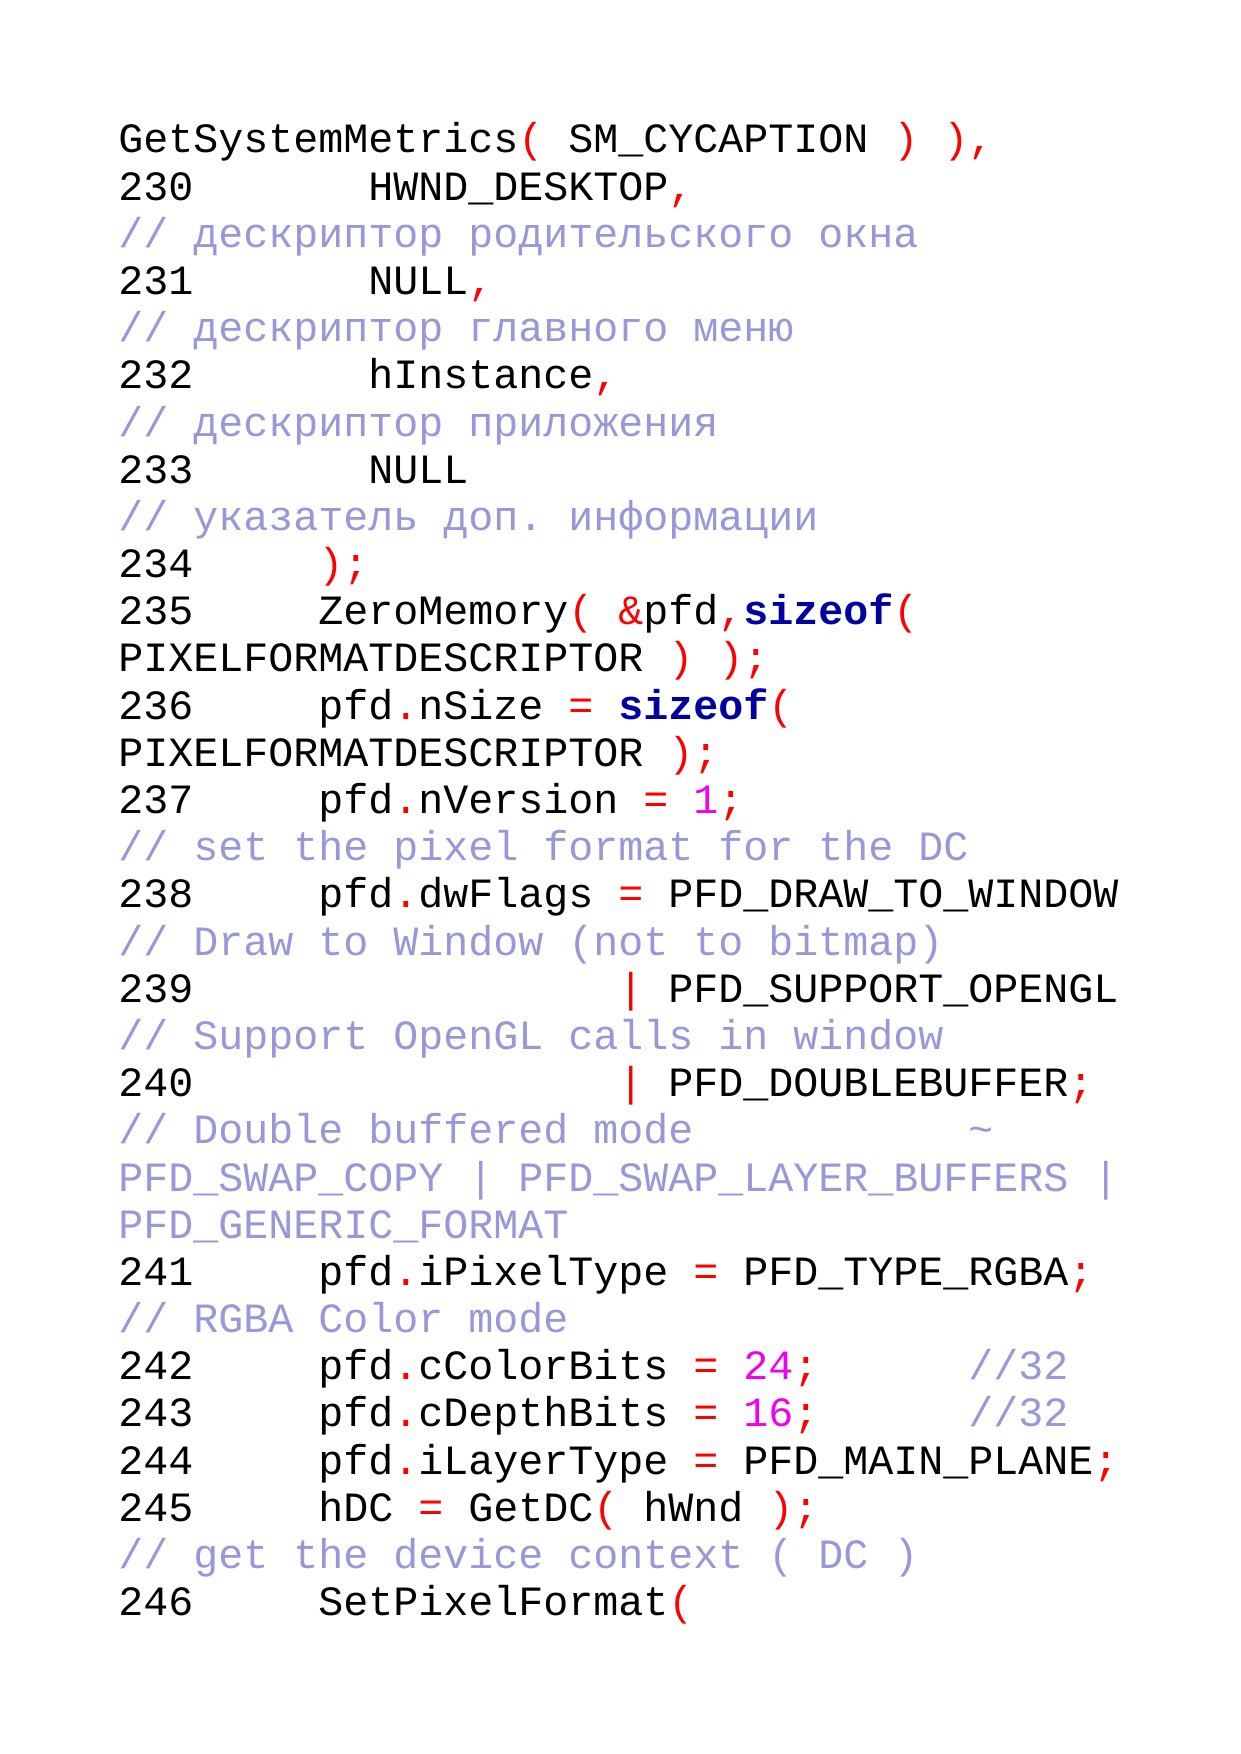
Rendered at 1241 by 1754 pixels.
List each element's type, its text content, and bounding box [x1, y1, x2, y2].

subtitle 243 pfd.cDepthBits = 16; //32 [693, 1392, 1122, 1439]
subtitle 234 ); [118, 543, 1122, 590]
subtitle 232 hInstance, // дескриптор приложения [118, 354, 1122, 448]
subtitle 230 HWND_DESKTOP, // дескриптор родительского окна [118, 165, 1122, 260]
subtitle 243 pfd.cDepthBits = 16; //32 [118, 1392, 318, 1439]
subtitle 244 pfd.iLayerType = PFD_MAIN_PLANE; [118, 1439, 318, 1487]
subtitle 239 | PFD_SUPPORT_OPENGL // Support OpenGL calls in window [118, 967, 1122, 1062]
subtitle 229 + GetSystemMetrics( SM_CYCAPTION ) ), [518, 118, 568, 165]
subtitle 244 pfd.iLayerType = PFD_MAIN_PLANE; [693, 1439, 743, 1487]
subtitle 242 pfd.cColorBits = 24; //32 [118, 1345, 318, 1392]
subtitle 235 ZeroMemory( &pfd,sizeof( PIXELFORMATDESCRIPTOR ) ); [668, 590, 1122, 684]
subtitle 229 + GetSystemMetrics( SM_CYCAPTION ) ), [893, 118, 1122, 165]
subtitle 244 pfd.iLayerType = PFD_MAIN_PLANE; [1093, 1439, 1122, 1487]
subtitle 245 hDC = GetDC( hWnd ); // get the device context ( DC ) [118, 1487, 1122, 1581]
subtitle 242 pfd.cColorBits = 24; //32 [693, 1345, 1122, 1392]
subtitle 236 pfd.nSize = sizeof( PIXELFORMATDESCRIPTOR ); [118, 684, 318, 732]
subtitle 235 ZeroMemory( &pfd,sizeof( PIXELFORMATDESCRIPTOR ) ); [118, 590, 318, 637]
subtitle 237 pfd.nVersion = 1; // set the pixel format for the DC [118, 779, 1122, 873]
subtitle 243 pfd.cDepthBits = 16; //32 [393, 1392, 418, 1439]
subtitle 242 pfd.cColorBits = 24; //32 [393, 1345, 418, 1392]
subtitle 241 pfd.iPixelType = PFD_TYPE_RGBA; // RGBA Color mode [118, 1251, 1122, 1345]
subtitle 235 ZeroMemory( &pfd,sizeof( PIXELFORMATDESCRIPTOR ) ); [568, 590, 643, 637]
subtitle 236 pfd.nSize = sizeof( PIXELFORMATDESCRIPTOR ); [393, 684, 418, 732]
subtitle 236 pfd.nSize = sizeof( PIXELFORMATDESCRIPTOR ); [568, 684, 1122, 779]
subtitle 238 pfd.dwFlags = PFD_DRAW_TO_WINDOW // Draw to Window (not to bitmap) [118, 873, 1122, 967]
subtitle 246 SetPixelFormat( hDC,ChoosePixelFormat( hDC,&pfd ),&pfd ); [118, 1581, 318, 1628]
subtitle 231 NULL, // дескриптор главного меню [118, 260, 1122, 354]
subtitle 246 SetPixelFormat( hDC,ChoosePixelFormat( hDC,&pfd ),&pfd ); [668, 1581, 1122, 1628]
subtitle 240 | PFD_DOUBLEBUFFER; // Double buffered mode ~ PFD_SWAP_COPY | PFD_SWAP_LAYER_BUFFERS | PFD_GENERIC_FORMAT [118, 1062, 1122, 1251]
subtitle 233 NULL // указатель доп. информации [118, 448, 1122, 543]
subtitle 244 pfd.iLayerType = PFD_MAIN_PLANE; [393, 1439, 418, 1487]
